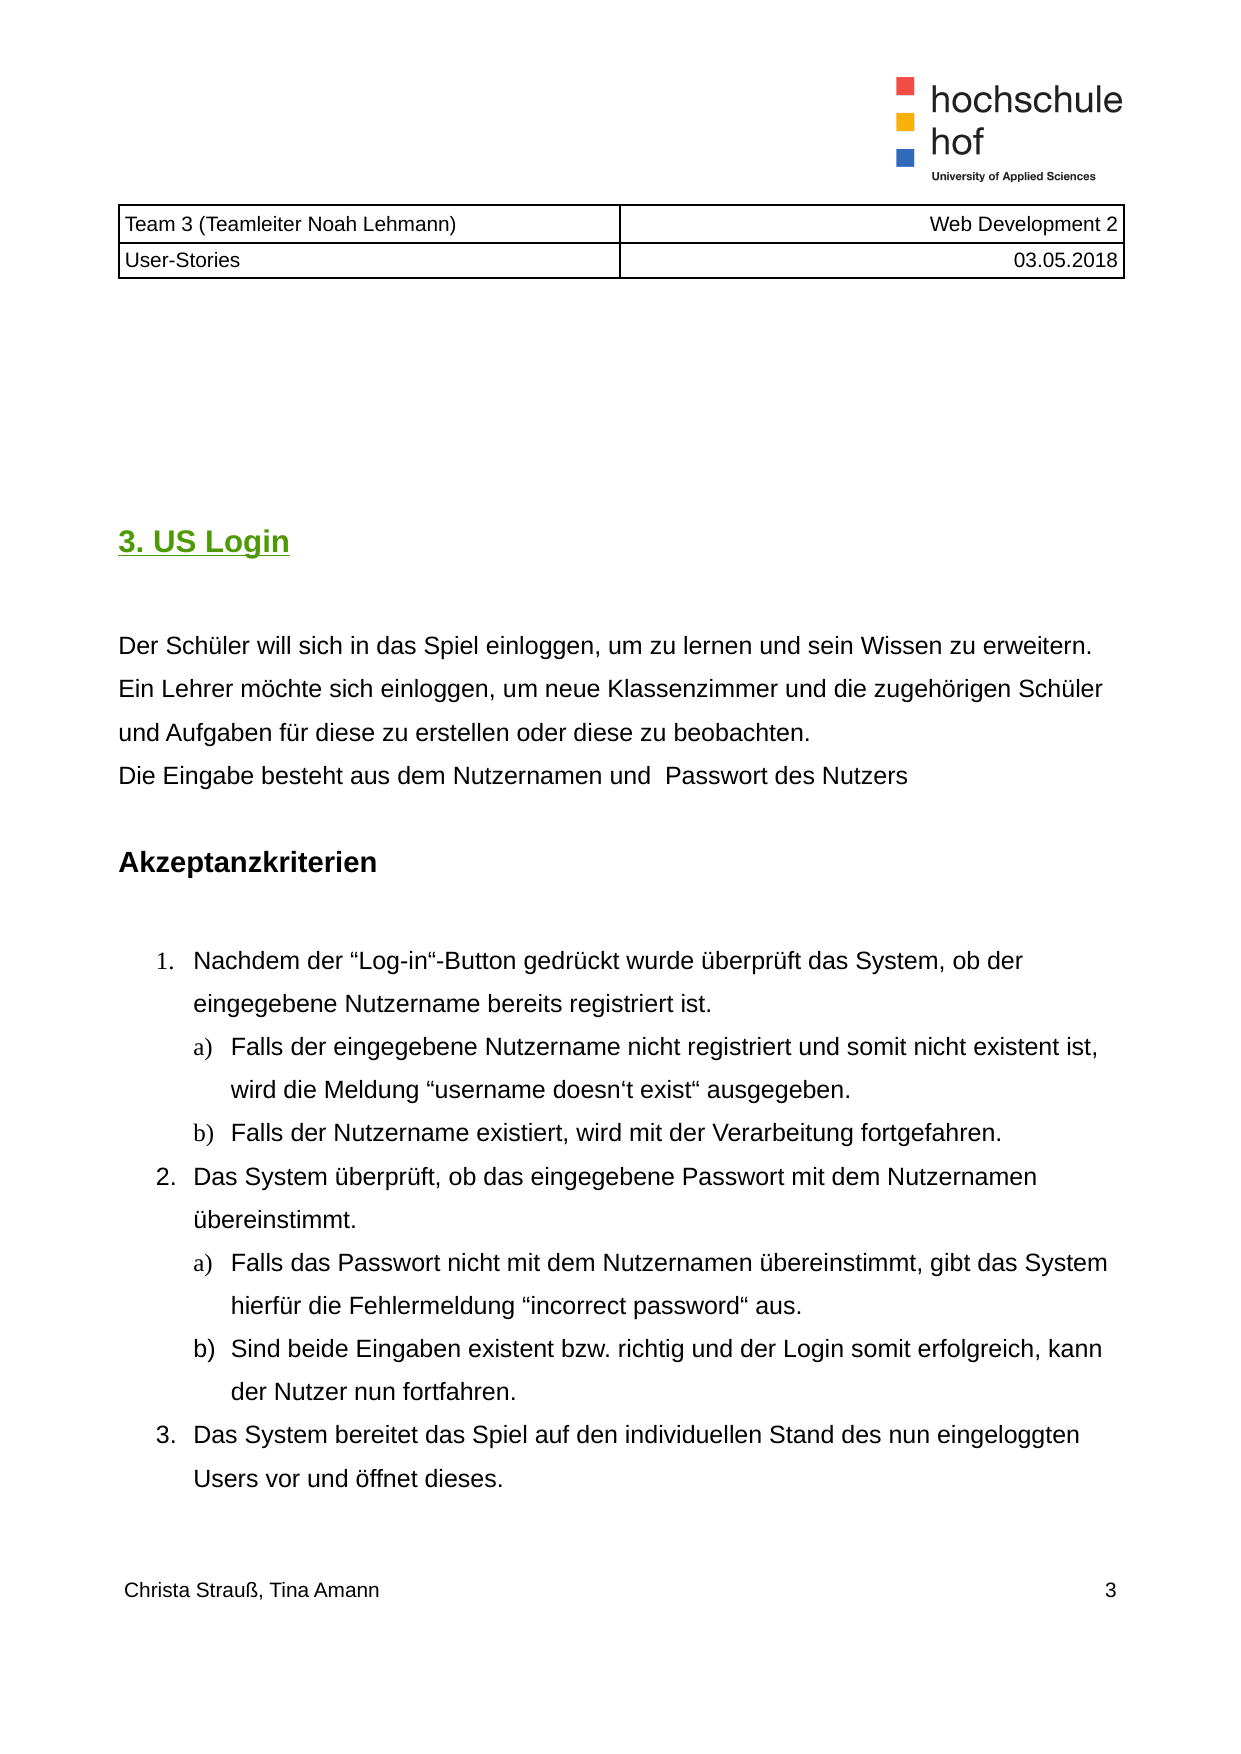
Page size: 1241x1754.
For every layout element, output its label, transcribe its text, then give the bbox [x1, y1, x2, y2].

text Akzeptanzkriterien [118, 845, 1122, 878]
list Falls der Nutzername existiert, wird mit der Verarbeitung fortgefahren. [193, 1118, 1122, 1147]
list Sind beide Eingaben existent bzw. richtig und der Login somit erfolgreich, kann der Nutzer nun fortfahren. [193, 1334, 1122, 1406]
list Falls das Passwort nicht mit dem Nutzernamen übereinstimmt, gibt das System hierfür die Fehlermeldung “incorrect password“ aus. [193, 1248, 1122, 1320]
text Der Schüler will sich in das Spiel einloggen, um zu lernen und sein Wissen zu erweitern. Ein Lehrer möchte sich einloggen, um neue Klassenzimmer und die zugehörigen Schüler und Aufgaben für diese zu erstellen oder diese zu beobachten. [118, 631, 1122, 746]
list Das System überprüft, ob das eingegebene Passwort mit dem Nutzernamen übereinstimmt. [156, 1162, 1122, 1233]
text Die Eingabe besteht aus dem Nutzernamen und Passwort des Nutzers [118, 761, 1122, 789]
text 3. US Login [118, 523, 1122, 559]
picture [896, 77, 1122, 182]
list Das System bereitet das Spiel auf den individuellen Stand des nun eingeloggten Users vor und öffnet dieses. [156, 1420, 1122, 1492]
list Falls der eingegebene Nutzername nicht registriert und somit nicht existent ist, wird die Meldung “username doesn‘t exist“ ausgegeben. [193, 1032, 1122, 1104]
list Nachdem der “Log-in“-Button gedrückt wurde überprüft das System, ob der eingegebene Nutzername bereits registriert ist. [156, 946, 1122, 1018]
